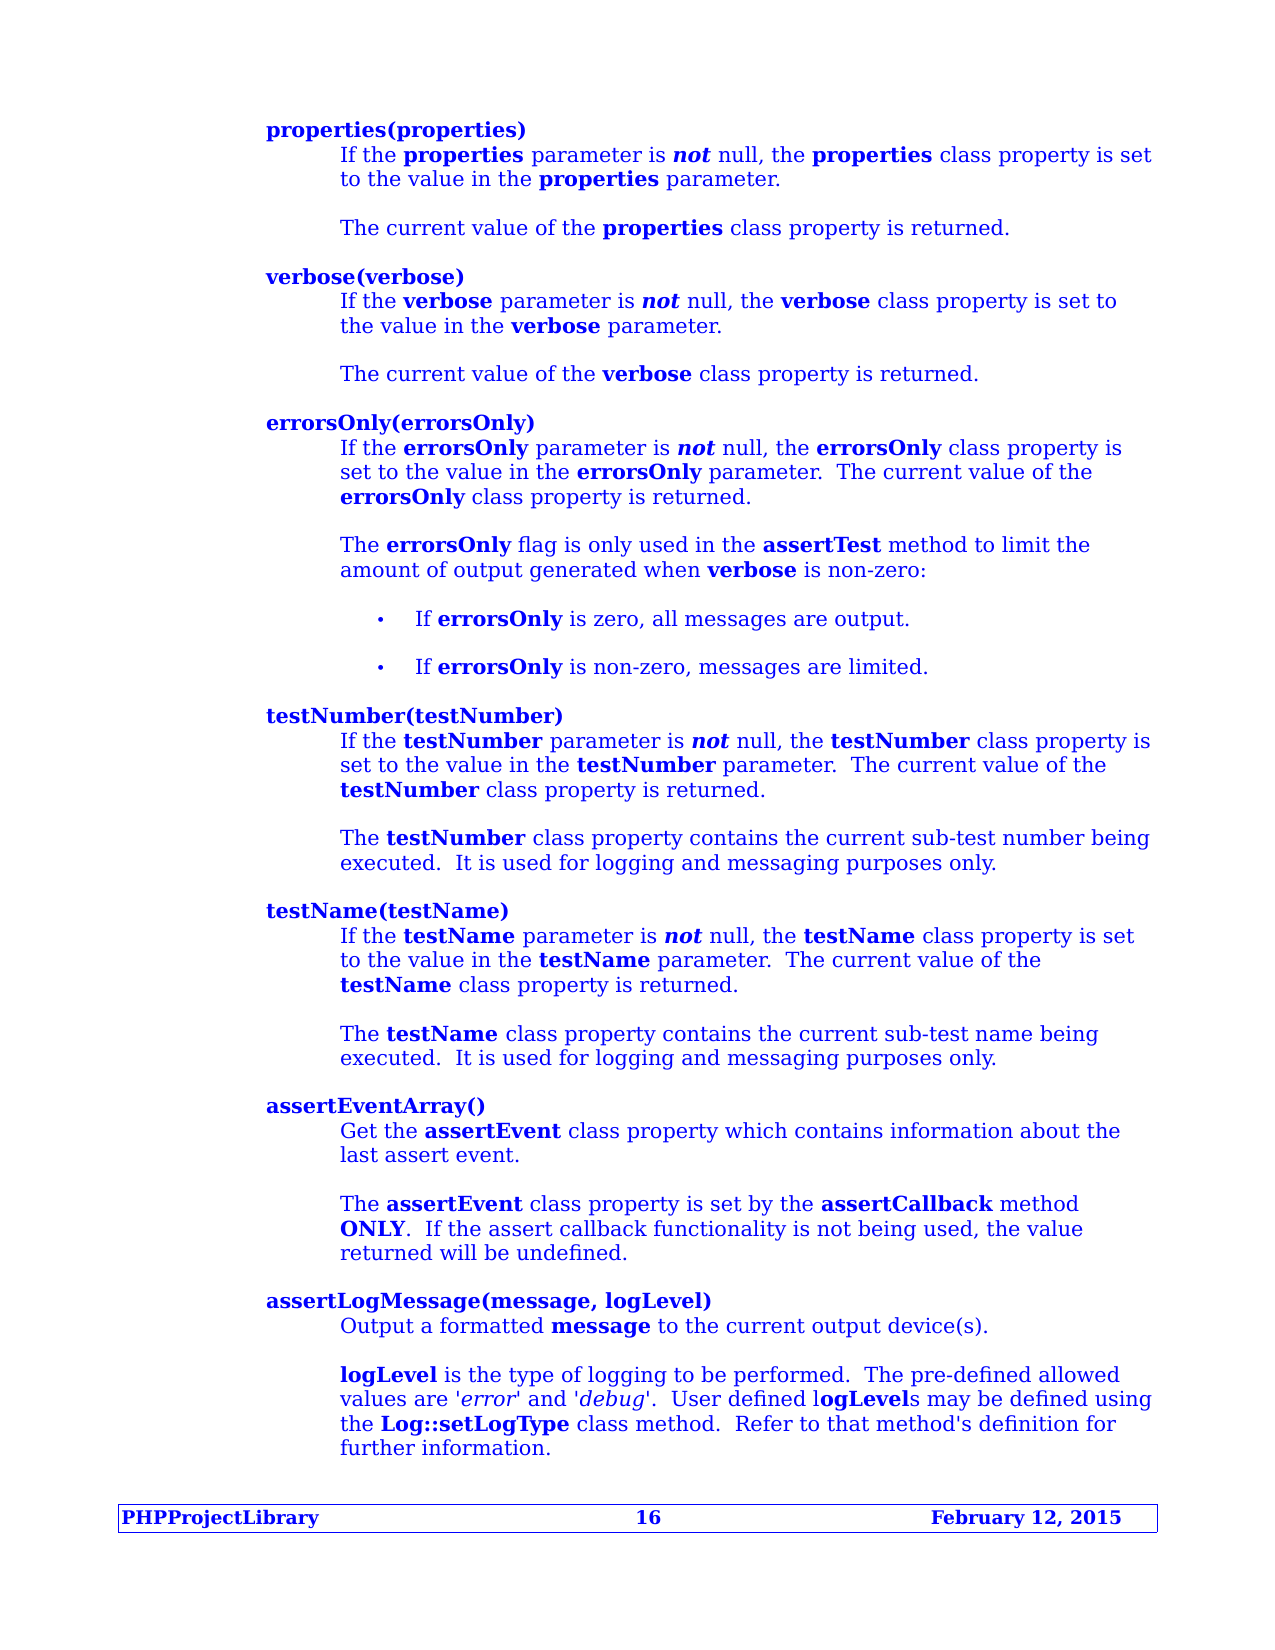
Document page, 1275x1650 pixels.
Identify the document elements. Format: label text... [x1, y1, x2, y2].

text errorsOnly(errorsOnly) [266, 411, 1157, 436]
text If the testName parameter is not null, the testName class property is set to the value in the testName parameter. The current value of the testName class property is returned. [340, 924, 1157, 997]
text Get the assertEvent class property which contains information about the last assert event. [340, 1119, 1157, 1168]
text The errorsOnly flag is only used in the assertTest method to limit the amount of output generated when verbose is non-zero: [340, 533, 1157, 582]
list If errorsOnly is zero, all messages are output. [377, 606, 1157, 631]
text If the properties parameter is not null, the properties class property is set to the value in the properties parameter. [340, 143, 1157, 192]
text assertLogMessage(message, logLevel) [266, 1289, 1157, 1314]
text If the testNumber parameter is not null, the testNumber class property is set to the value in the testNumber parameter. The current value of the testNumber class property is returned. [340, 728, 1157, 802]
text The current value of the properties class property is returned. [340, 216, 1157, 240]
text If the verbose parameter is not null, the verbose class property is set to the value in the verbose parameter. [340, 289, 1157, 338]
text The testNumber class property contains the current sub-test number being executed. It is used for logging and messaging purposes only. [340, 826, 1157, 875]
text If the errorsOnly parameter is not null, the errorsOnly class property is set to the value in the errorsOnly parameter. The current value of the errorsOnly class property is returned. [340, 436, 1157, 509]
text assertEventArray() [266, 1094, 1157, 1119]
text testNumber(testNumber) [266, 704, 1157, 728]
text properties(properties) [266, 118, 1157, 143]
list If errorsOnly is non-zero, messages are limited. [377, 655, 1157, 680]
text verbose(verbose) [266, 264, 1157, 289]
text logLevel is the type of logging to be performed. The pre-defined allowed values are 'error' and 'debug'. User defined logLevels may be defined using the Log::setLogType class method. Refer to that method's definition for further information. [340, 1363, 1157, 1460]
text Output a formatted message to the current output device(s). [340, 1314, 1157, 1338]
text The current value of the verbose class property is returned. [340, 362, 1157, 387]
text The testName class property contains the current sub-test name being executed. It is used for logging and messaging purposes only. [340, 1021, 1157, 1070]
text The assertEvent class property is set by the assertCallback method ONLY. If the assert callback functionality is not being used, the value returned will be undefined. [340, 1192, 1157, 1265]
text testName(testName) [266, 899, 1157, 924]
